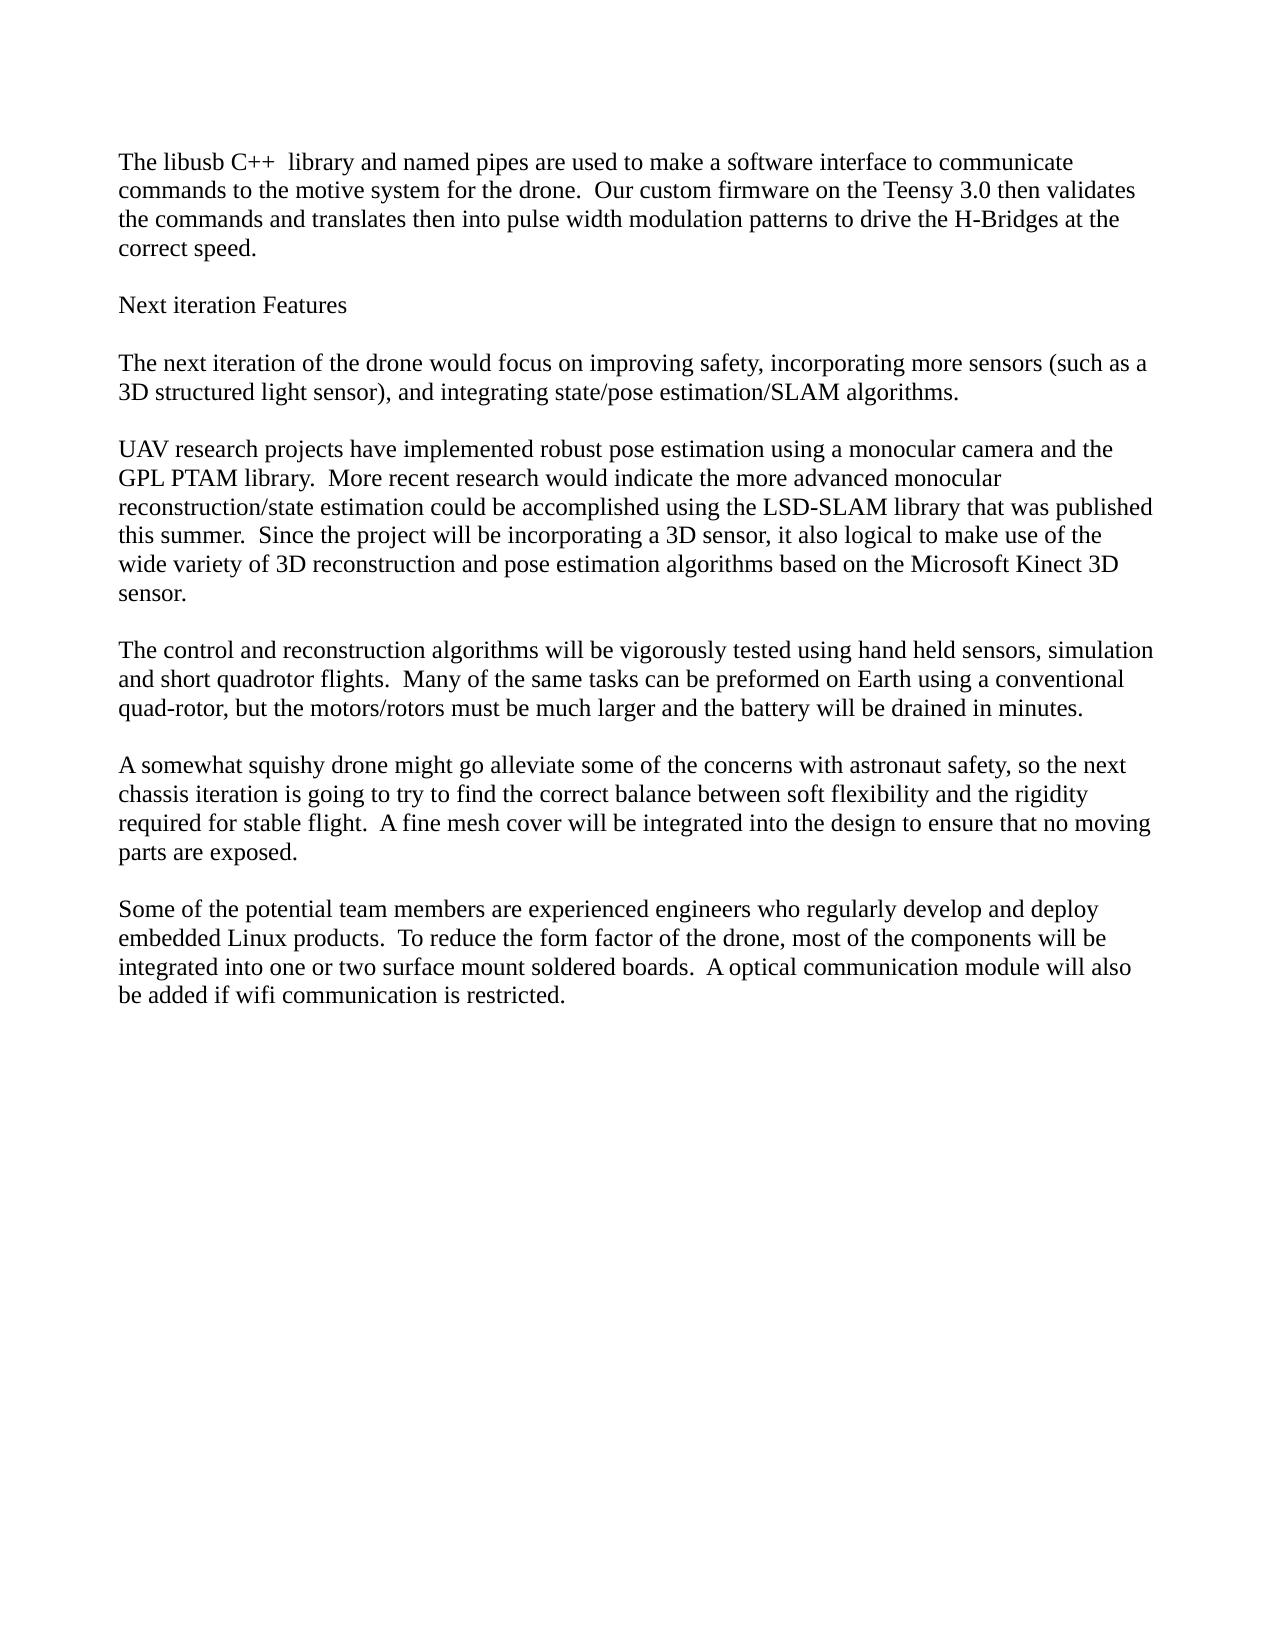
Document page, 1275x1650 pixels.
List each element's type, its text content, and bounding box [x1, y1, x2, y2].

text Next iteration Features [118, 291, 1157, 319]
text A somewhat squishy drone might go alleviate some of the concerns with astronaut safety, so the next chassis iteration is going to try to find the correct balance between soft flexibility and the rigidity required for stable flight. A fine mesh cover will be integrated into the design to ensure that no moving parts are exposed. [118, 751, 1157, 866]
text The control and reconstruction algorithms will be vigorously tested using hand held sensors, simulation and short quadrotor flights. Many of the same tasks can be preformed on Earth using a conventional quad-rotor, but the motors/rotors must be much larger and the battery will be drained in minutes. [118, 636, 1157, 722]
text The next iteration of the drone would focus on improving safety, incorporating more sensors (such as a 3D structured light sensor), and integrating state/pose estimation/SLAM algorithms. [118, 348, 1157, 406]
text UAV research projects have implemented robust pose estimation using a monocular camera and the GPL PTAM library. More recent research would indicate the more advanced monocular reconstruction/state estimation could be accomplished using the LSD-SLAM library that was published this summer. Since the project will be incorporating a 3D sensor, it also logical to make use of the wide variety of 3D reconstruction and pose estimation algorithms based on the Microsoft Kinect 3D sensor. [118, 434, 1157, 607]
text Some of the potential team members are experienced engineers who regularly develop and deploy embedded Linux products. To reduce the form factor of the drone, most of the components will be integrated into one or two surface mount soldered boards. A optical communication module will also be added if wifi communication is restricted. [118, 894, 1157, 1009]
text The libusb C++ library and named pipes are used to make a software interface to communicate commands to the motive system for the drone. Our custom firmware on the Teensy 3.0 then validates the commands and translates then into pulse width modulation patterns to drive the H-Bridges at the correct speed. [118, 147, 1157, 262]
